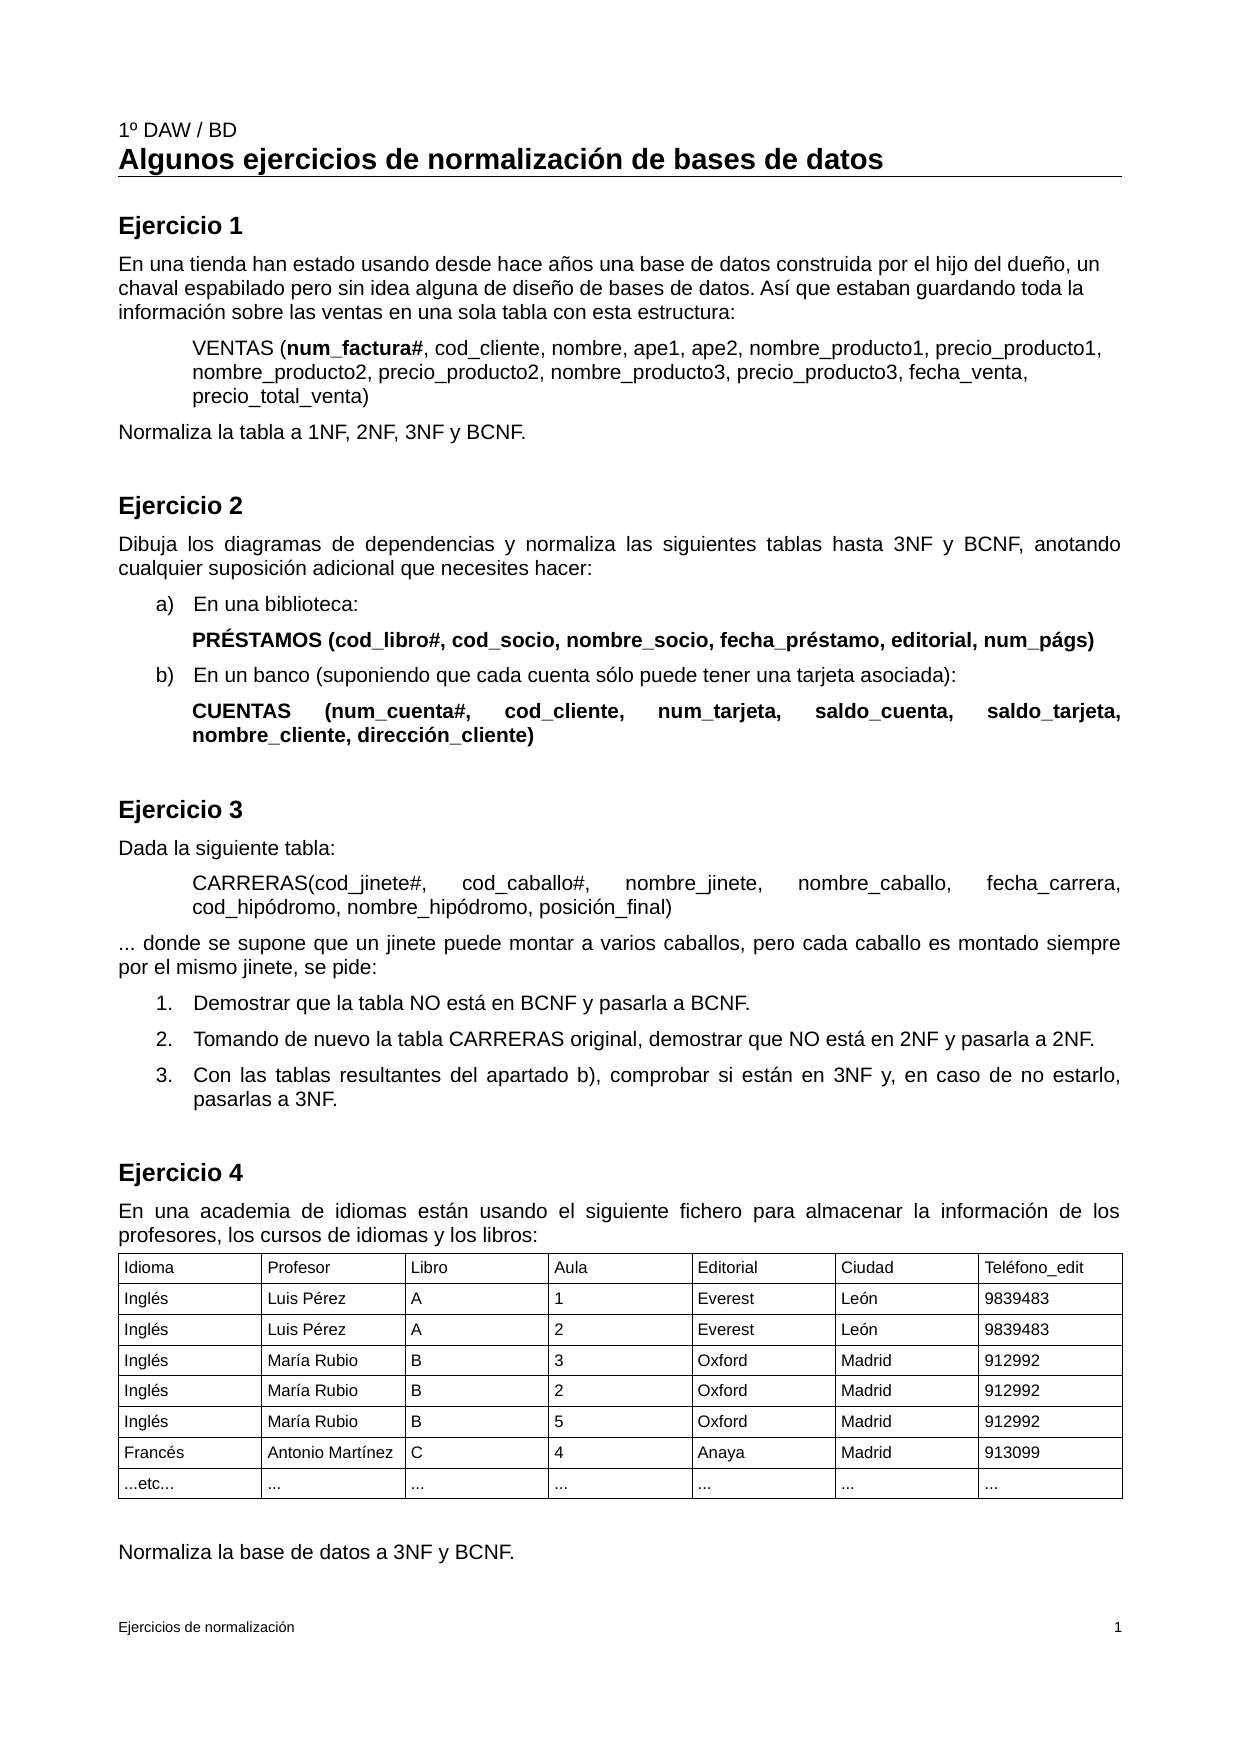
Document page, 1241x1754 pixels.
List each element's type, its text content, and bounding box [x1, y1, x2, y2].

table_cell A [406, 1284, 548, 1314]
text CARRERAS(cod_jinete#, cod_caballo#, nombre_jinete, nombre_caballo, fecha_carrera, cod_hipódromo, nombre_hipódromo, posición_final) [192, 871, 1122, 919]
table_cell Everest [693, 1315, 835, 1345]
table_cell Inglés [119, 1315, 261, 1345]
text Dibuja los diagramas de dependencias y normaliza las siguientes tablas hasta 3NF y BCNF, anotando cualquier suposición adicional que necesites hacer: [118, 532, 1122, 580]
text Normaliza la tabla a 1NF, 2NF, 3NF y BCNF. [118, 419, 1122, 443]
text Algunos ejercicios de normalización de bases de datos [118, 142, 1122, 176]
table_cell Oxford [693, 1376, 835, 1406]
table_cell Madrid [836, 1376, 978, 1406]
table_cell Madrid [836, 1346, 978, 1375]
table_cell Inglés [119, 1407, 261, 1437]
table_cell ... [262, 1469, 405, 1498]
table_cell 9839483 [979, 1315, 1122, 1345]
table_cell Inglés [119, 1284, 261, 1314]
table_cell B [406, 1376, 548, 1406]
table_header Teléfono_edit [979, 1254, 1122, 1283]
text VENTAS (num_factura#, cod_cliente, nombre, ape1, ape2, nombre_producto1, precio_producto1, nombre_producto2, precio_producto2, nombre_producto3, precio_producto3, fecha_venta, precio_total_venta) [192, 336, 1122, 408]
text Ejercicio 2 [118, 491, 1122, 520]
table_cell 2 [549, 1376, 692, 1406]
table_cell Oxford [693, 1346, 835, 1375]
table_header Editorial [693, 1254, 835, 1283]
table_header Profesor [262, 1254, 405, 1283]
table_header Idioma [119, 1254, 261, 1283]
table_cell Anaya [693, 1438, 835, 1468]
text 1º DAW / BD [118, 118, 1122, 142]
list Demostrar que la tabla NO está en BCNF y pasarla a BCNF. [156, 991, 1122, 1015]
list En una biblioteca: [156, 592, 1122, 616]
table_cell 912992 [979, 1346, 1122, 1375]
table_header Libro [406, 1254, 548, 1283]
table_cell 5 [549, 1407, 692, 1437]
table_cell ... [549, 1469, 692, 1498]
table_cell 3 [549, 1346, 692, 1375]
table_cell Antonio Martínez [262, 1438, 405, 1468]
table_cell Inglés [119, 1376, 261, 1406]
table_cell ...etc... [119, 1469, 261, 1498]
text Ejercicio 3 [118, 795, 1122, 823]
table_cell Francés [119, 1438, 261, 1468]
text Normaliza la base de datos a 3NF y BCNF. [118, 1540, 1122, 1564]
table_cell María Rubio [262, 1346, 405, 1375]
table_header Ciudad [836, 1254, 978, 1283]
text PRÉSTAMOS (cod_libro#, cod_socio, nombre_socio, fecha_préstamo, editorial, num_págs) [192, 627, 1122, 651]
table_cell 912992 [979, 1407, 1122, 1437]
text Ejercicio 4 [118, 1158, 1122, 1187]
table_header Aula [549, 1254, 692, 1283]
table_cell Everest [693, 1284, 835, 1314]
table_cell León [836, 1315, 978, 1345]
table_cell María Rubio [262, 1407, 405, 1437]
table_cell León [836, 1284, 978, 1314]
table_cell B [406, 1346, 548, 1375]
text Ejercicio 1 [118, 211, 1122, 240]
table_cell ... [836, 1469, 978, 1498]
text ... donde se supone que un jinete puede montar a varios caballos, pero cada caballo es montado siempre por el mismo jinete, se pide: [118, 931, 1122, 979]
table_cell Luis Pérez [262, 1315, 405, 1345]
table_cell Madrid [836, 1438, 978, 1468]
table_cell C [406, 1438, 548, 1468]
table_cell Madrid [836, 1407, 978, 1437]
table_cell 1 [549, 1284, 692, 1314]
table_cell 9839483 [979, 1284, 1122, 1314]
table_cell 912992 [979, 1376, 1122, 1406]
text En una tienda han estado usando desde hace años una base de datos construida por el hijo del dueño, un chaval espabilado pero sin idea alguna de diseño de bases de datos. Así que estaban guardando toda la información sobre las ventas en una sola tabla con esta estructura: [118, 252, 1122, 324]
table_cell A [406, 1315, 548, 1345]
text Dada la siguiente tabla: [118, 835, 1122, 859]
table_cell ... [693, 1469, 835, 1498]
text En una academia de idiomas están usando el siguiente fichero para almacenar la información de los profesores, los cursos de idiomas y los libros: [118, 1199, 1122, 1247]
table_cell 913099 [979, 1438, 1122, 1468]
table_cell 4 [549, 1438, 692, 1468]
table_cell ... [979, 1469, 1122, 1498]
table_cell Oxford [693, 1407, 835, 1437]
text CUENTAS (num_cuenta#, cod_cliente, num_tarjeta, saldo_cuenta, saldo_tarjeta, nombre_cliente, dirección_cliente) [192, 699, 1122, 747]
table_cell ... [406, 1469, 548, 1498]
list Con las tablas resultantes del apartado b), comprobar si están en 3NF y, en caso de no estarlo, pasarlas a 3NF. [156, 1062, 1122, 1110]
list En un banco (suponiendo que cada cuenta sólo puede tener una tarjeta asociada): [156, 663, 1122, 687]
table_cell María Rubio [262, 1376, 405, 1406]
table_cell Inglés [119, 1346, 261, 1375]
table_cell Luis Pérez [262, 1284, 405, 1314]
list Tomando de nuevo la tabla CARRERAS original, demostrar que NO está en 2NF y pasarla a 2NF. [156, 1027, 1122, 1051]
table_cell 2 [549, 1315, 692, 1345]
table_cell B [406, 1407, 548, 1437]
